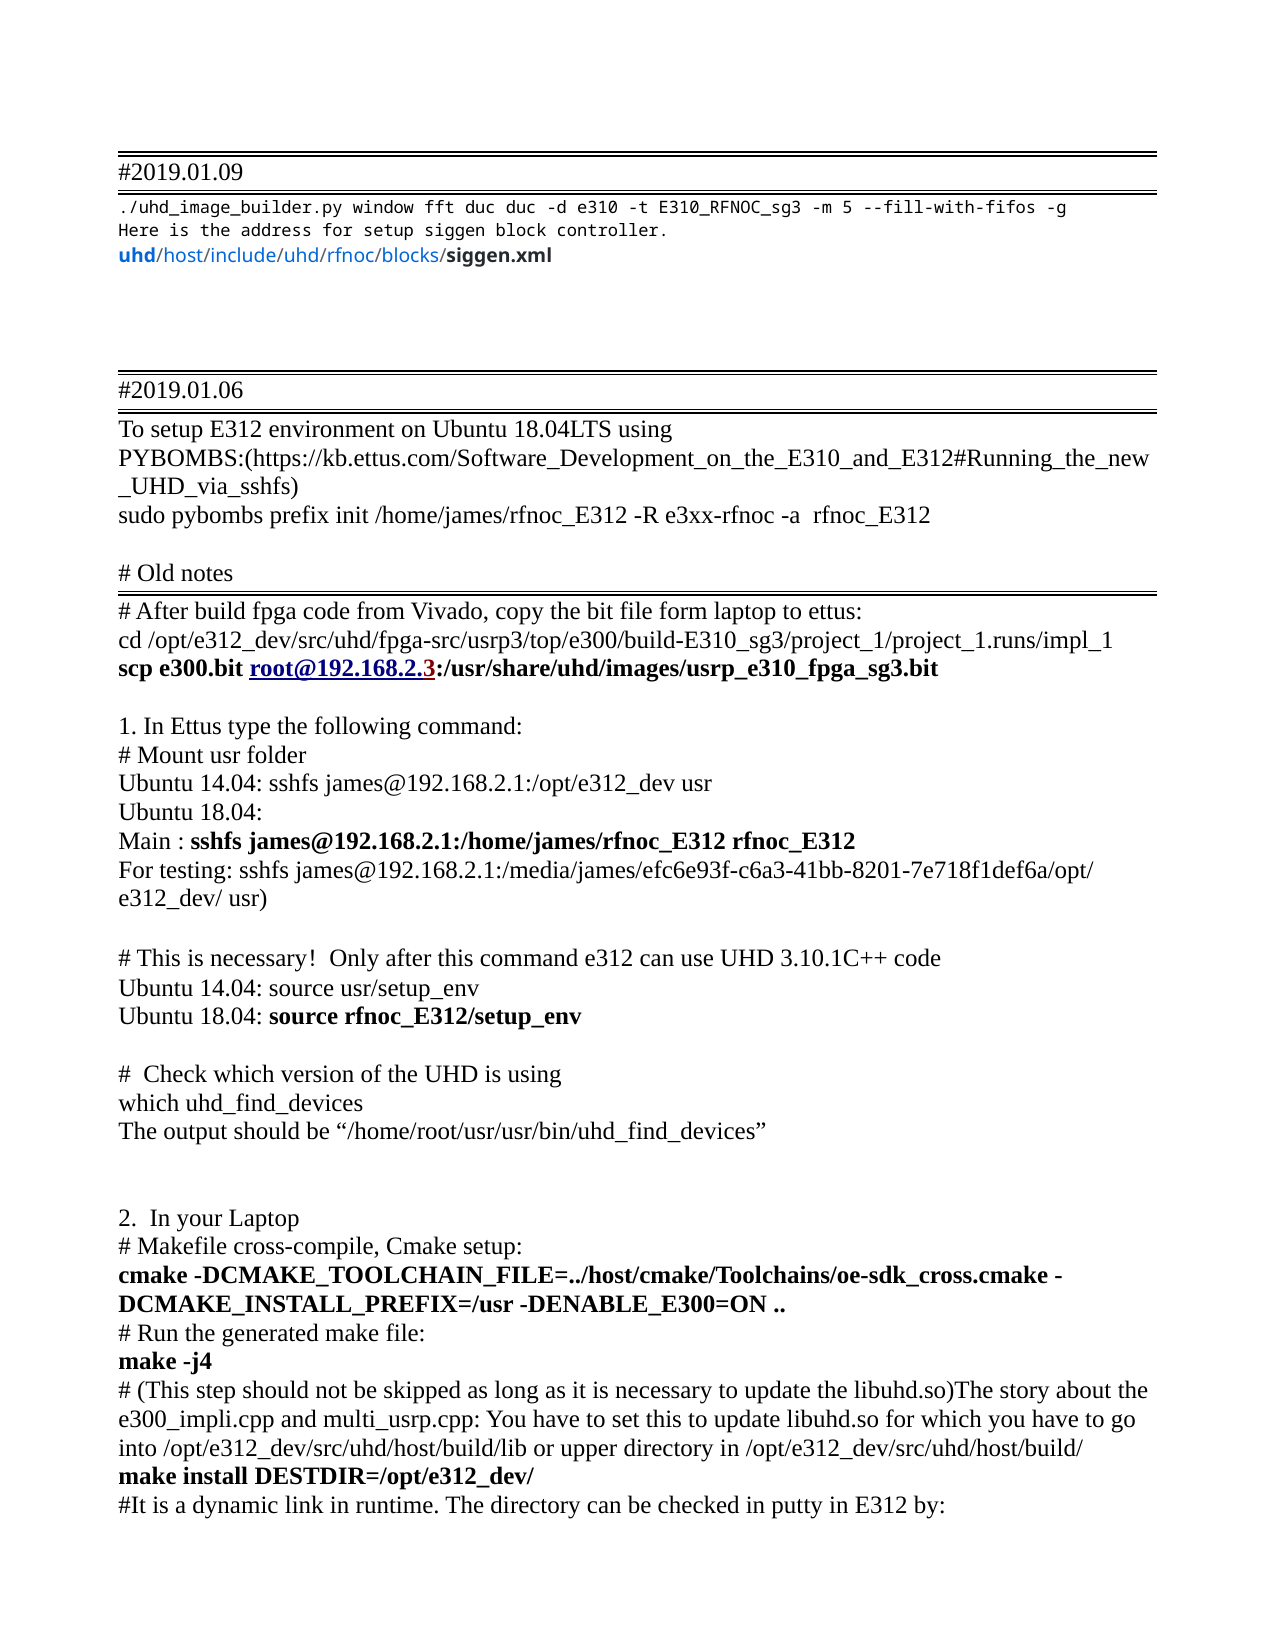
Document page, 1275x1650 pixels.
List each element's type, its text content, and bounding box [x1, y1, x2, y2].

text # Makefile cross-compile, Cmake setup: [118, 1231, 1157, 1260]
text # Run the generated make file: [118, 1318, 1157, 1346]
text make install DESTDIR=/opt/e312_dev/ [118, 1461, 1157, 1490]
text #2019.01.06 [118, 375, 1157, 409]
text cd /opt/e312_dev/src/uhd/fpga-src/usrp3/top/e300/build-E310_sg3/project_1/project_1.runs/impl_1 [118, 625, 1157, 653]
text which uhd_find_devices [118, 1088, 1157, 1116]
text Here is the address for setup siggen block controller. [118, 218, 1157, 241]
text For testing: sshfs james@192.168.2.1:/media/james/efc6e93f-c6a3-41bb-8201-7e718f1def6a/opt/e312_dev/ usr) [118, 855, 1157, 912]
text sudo pybombs prefix init /home/james/rfnoc_E312 -R e3xx-rfnoc -a rfnoc_E312 [118, 500, 1157, 529]
text 2. In your Laptop [118, 1203, 1157, 1231]
text scp e300.bit root@192.168.2.3:/usr/share/uhd/images/usrp_e310_fpga_sg3.bit [118, 653, 1157, 682]
text # (This step should not be skipped as long as it is necessary to update the libuhd.so)The story about the e300_impli.cpp and multi_usrp.cpp: You have to set this to update libuhd.so for which you have to go into /opt/e312_dev/src/uhd/host/build/lib or upper directory in /opt/e312_dev/src/uhd/host/build/ [118, 1375, 1157, 1461]
text To setup E312 environment on Ubuntu 18.04LTS using PYBOMBS:(https://kb.ettus.com/Software_Development_on_the_E310_and_E312#Running_the_new_UHD_via_sshfs) [118, 414, 1157, 500]
text # After build fpga code from Vivado, copy the bit file form laptop to ettus: [118, 596, 1157, 625]
text cmake -DCMAKE_TOOLCHAIN_FILE=../host/cmake/Toolchains/oe-sdk_cross.cmake -DCMAKE_INSTALL_PREFIX=/usr -DENABLE_E300=ON .. [118, 1260, 1157, 1318]
text uhd/host/include/uhd/rfnoc/blocks/siggen.xml [118, 241, 1157, 268]
text Ubuntu 18.04: [118, 797, 1157, 826]
text #It is a dynamic link in runtime. The directory can be checked in putty in E312 by: [118, 1490, 1157, 1519]
text Ubuntu 14.04: sshfs james@192.168.2.1:/opt/e312_dev usr [118, 768, 1157, 797]
text # Mount usr folder [118, 740, 1157, 768]
text Ubuntu 14.04: source usr/setup_env [118, 973, 1157, 1001]
text Ubuntu 18.04: source rfnoc_E312/setup_env [118, 1001, 1157, 1030]
text #2019.01.09 [118, 157, 1157, 190]
text # This is necessary！Only after this command e312 can use UHD 3.10.1C++ code [118, 941, 1157, 973]
text # Check which version of the UHD is using [118, 1059, 1157, 1088]
text Main : sshfs james@192.168.2.1:/home/james/rfnoc_E312 rfnoc_E312 [118, 826, 1157, 855]
text # Old notes [118, 558, 1157, 591]
text The output should be “/home/root/usr/usr/bin/uhd_find_devices” [118, 1116, 1157, 1145]
text make -j4 [118, 1346, 1157, 1375]
text 1. In Ettus type the following command: [118, 711, 1157, 740]
text ./uhd_image_builder.py window fft duc duc -d e310 -t E310_RFNOC_sg3 -m 5 --fill-with-fifos -g [118, 195, 1157, 218]
